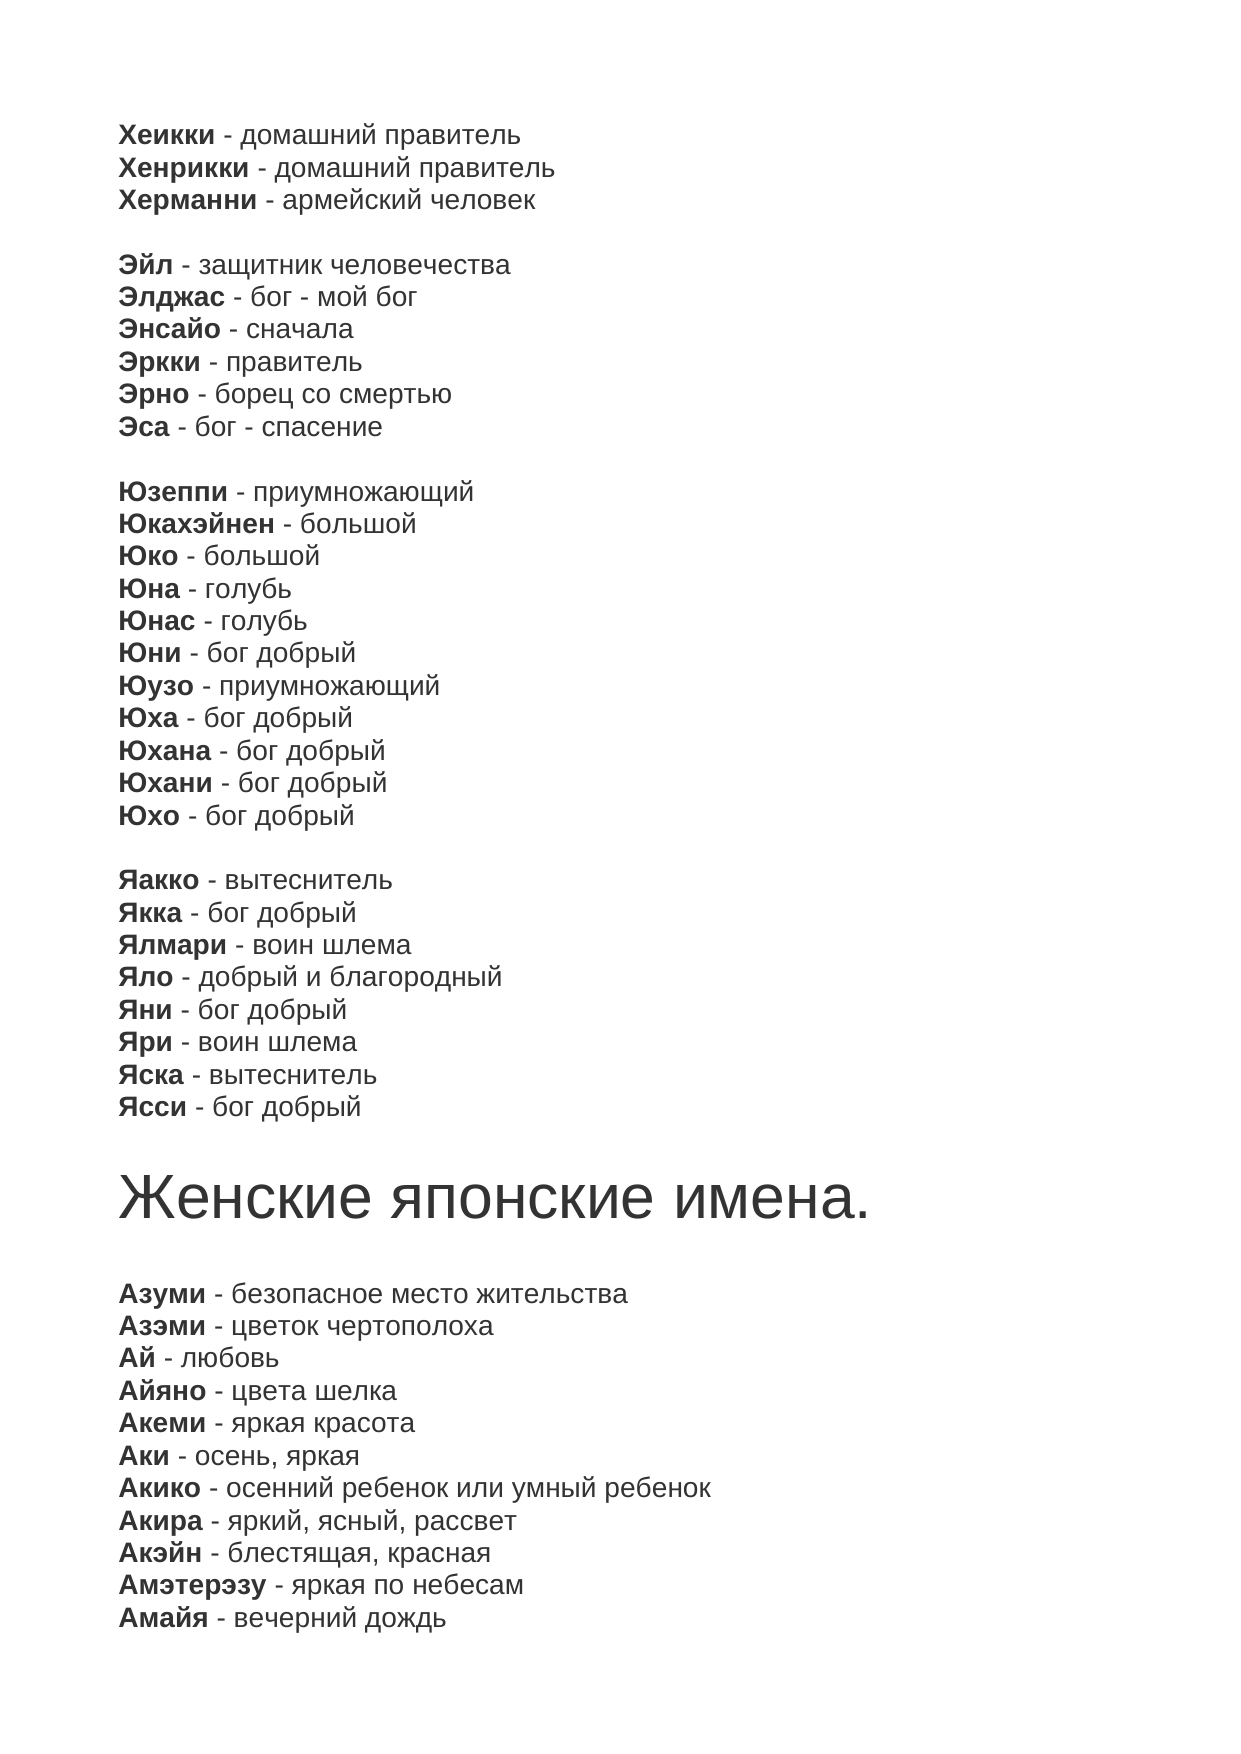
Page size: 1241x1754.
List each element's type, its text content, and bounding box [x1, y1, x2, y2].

subtitle Женские японские имена. [118, 1160, 1122, 1232]
text Хеикки - домашний правитель Хенрикки - домашний правитель Херманни - армейский человек Эйл - защитник человечества Элджас - бог - мой бог Энсайо - сначала Эркки - правитель Эрно - борец со смертью Эса - бог - спасение Юзеппи - приумножающий Юкахэйнен - большой Юко - большой Юна - голубь Юнас - голубь Юни - бог добрый Юузо - приумножающий Юха - бог добрый Юхана - бог добрый Юхани - бог добрый Юхо - бог добрый Яакко - вытеснитель Якка - бог добрый Ялмари - воин шлема Яло - добрый и благородный Яни - бог добрый Яри - воин шлема Яска - вытеснитель Ясси - бог добрый [118, 118, 1122, 1122]
text Азуми - безопасное место жительства Азэми - цветок чертополоха Ай - любовь Айяно - цвета шелка Акеми - яркая красота Аки - осень, яркая Акико - осенний ребенок или умный ребенок Акира - яркий, ясный, рассвет Акэйн - блестящая, красная Амэтерэзу - яркая по небесам Амайя - вечерний дождь [118, 1244, 1122, 1633]
